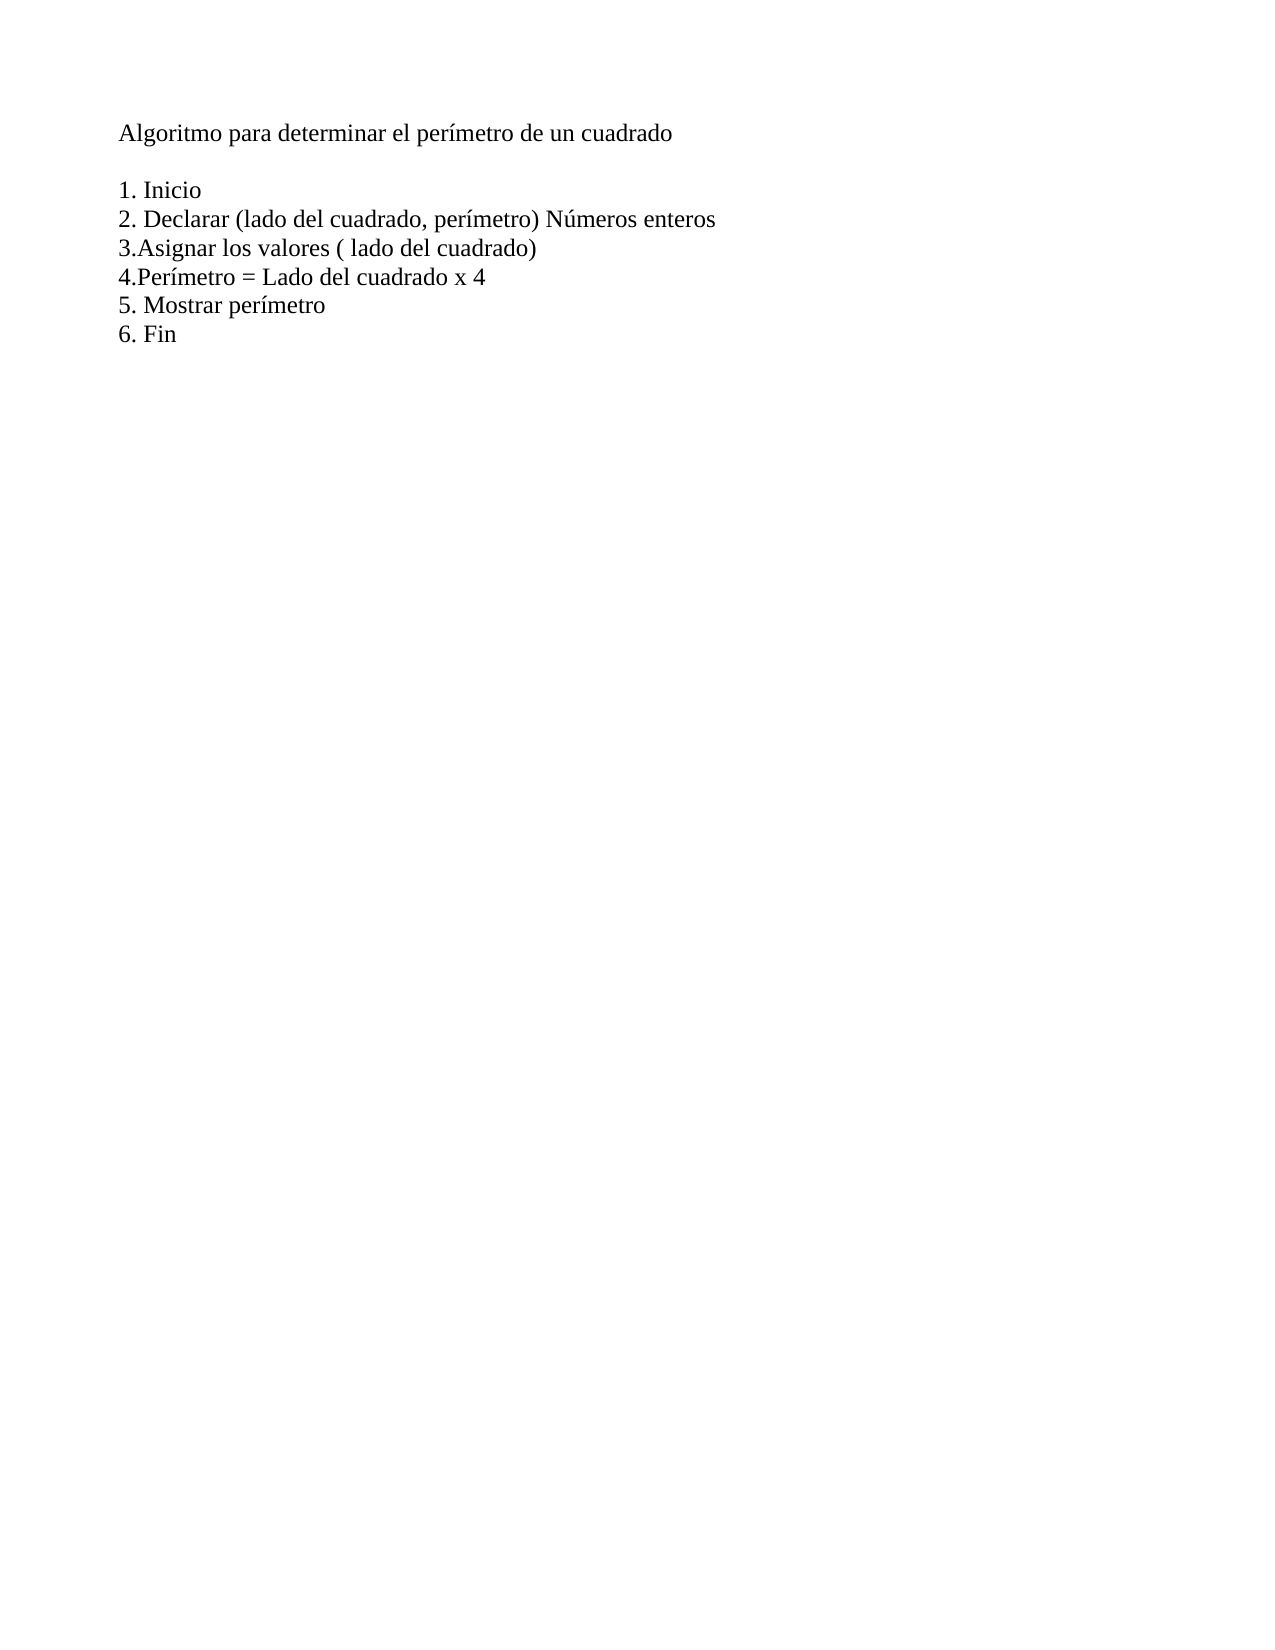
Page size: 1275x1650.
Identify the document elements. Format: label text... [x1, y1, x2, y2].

text 1. Inicio [118, 176, 1157, 204]
text Algoritmo para determinar el perímetro de un cuadrado [118, 118, 1157, 147]
text 3.Asignar los valores ( lado del cuadrado) [118, 233, 1157, 262]
text 2. Declarar (lado del cuadrado, perímetro) Números enteros [118, 204, 1157, 233]
text 5. Mostrar perímetro [118, 291, 1157, 319]
text 6. Fin [118, 319, 1157, 348]
text 4.Perímetro = Lado del cuadrado x 4 [118, 262, 1157, 291]
